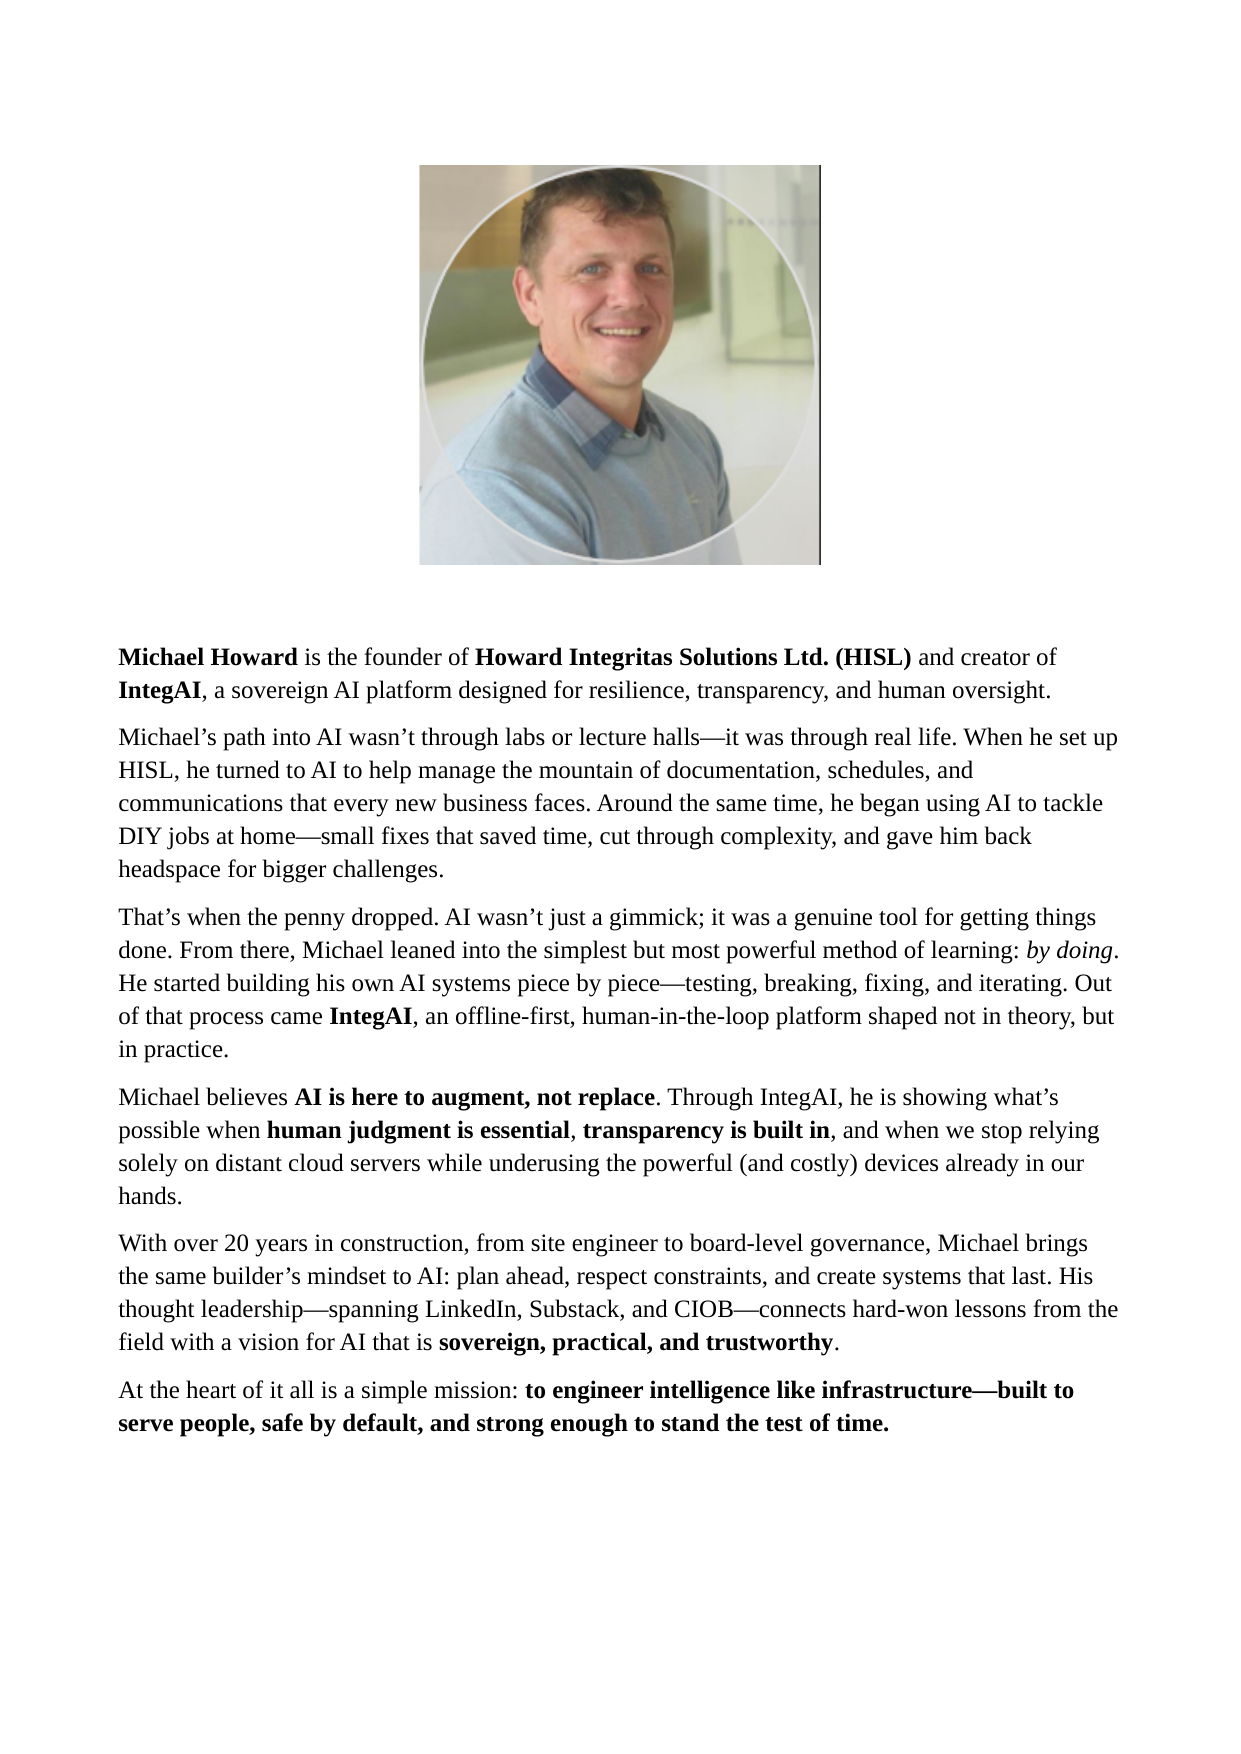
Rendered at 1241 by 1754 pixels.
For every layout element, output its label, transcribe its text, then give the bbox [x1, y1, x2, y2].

text Michael’s path into AI wasn’t through labs or lecture halls—it was through real life. When he set up HISL, he turned to AI to help manage the mountain of documentation, schedules, and communications that every new business faces. Around the same time, he began using AI to tackle DIY jobs at home—small fixes that saved time, cut through complexity, and gave him back headspace for bigger challenges. [118, 722, 1122, 883]
text That’s when the penny dropped. AI wasn’t just a gimmick; it was a genuine tool for getting things done. From there, Michael leaned into the simplest but most powerful method of learning: by doing. He started building his own AI systems piece by piece—testing, breaking, fixing, and iterating. Out of that process came IntegAI, an offline-first, human-in-the-loop platform shaped not in theory, but in practice. [118, 902, 1122, 1063]
text With over 20 years in construction, from site engineer to board-level governance, Michael brings the same builder’s mindset to AI: plan ahead, respect constraints, and create systems that last. His thought leadership—spanning LinkedIn, Substack, and CIOB—connects hard-won lessons from the field with a vision for AI that is sovereign, practical, and trustworthy. [118, 1228, 1122, 1356]
picture [419, 165, 821, 565]
text Michael believes AI is here to augment, not replace. Through IntegAI, he is showing what’s possible when human judgment is essential, transparency is built in, and when we stop relying solely on distant cloud servers while underusing the powerful (and costly) devices already in our hands. [118, 1082, 1122, 1209]
text At the heart of it all is a simple mission: to engineer intelligence like infrastructure—built to serve people, safe by default, and strong enough to stand the test of time. [118, 1375, 1122, 1437]
text Michael Howard is the founder of Howard Integritas Solutions Ltd. (HISL) and creator of IntegAI, a sovereign AI platform designed for resilience, transparency, and human oversight. [118, 642, 1122, 703]
